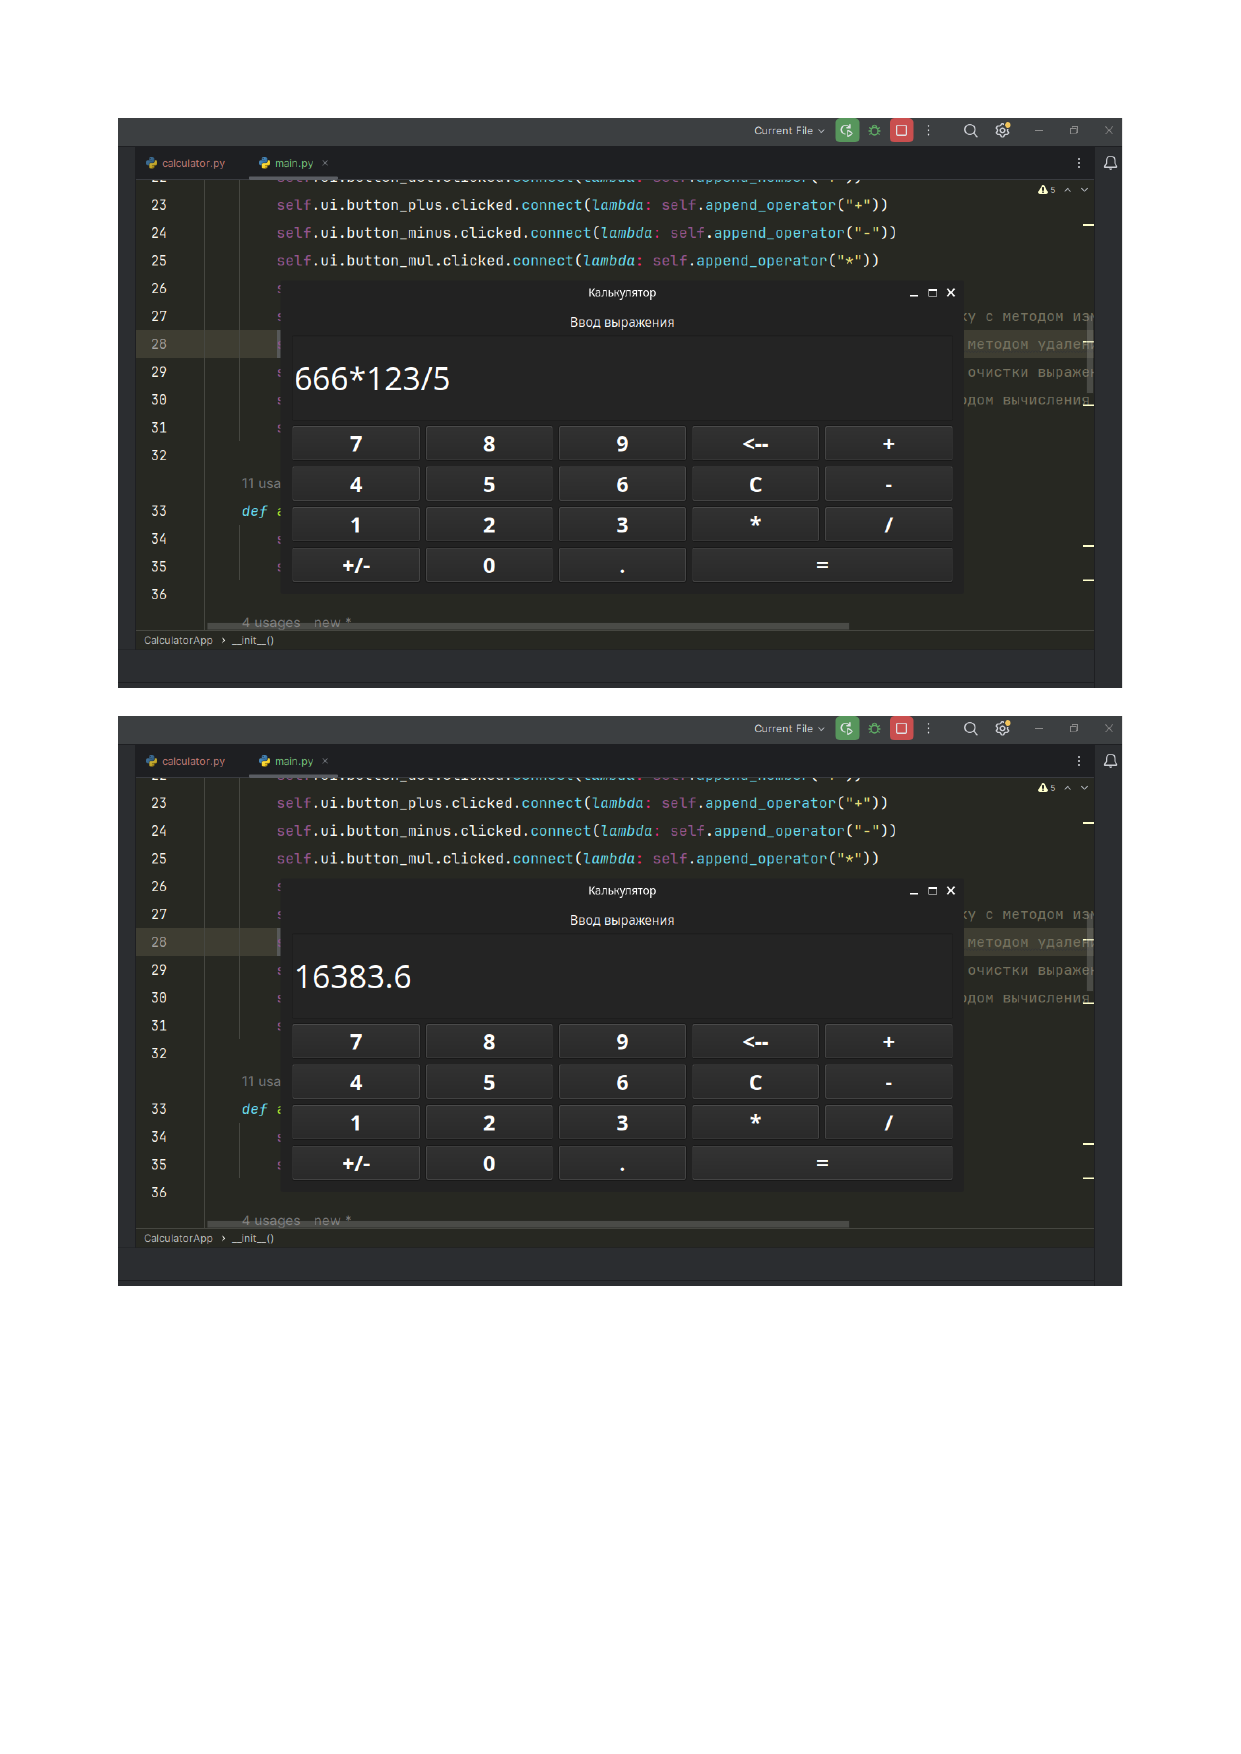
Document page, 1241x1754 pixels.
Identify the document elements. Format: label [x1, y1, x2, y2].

picture [118, 716, 1123, 1286]
picture [118, 118, 1123, 688]
